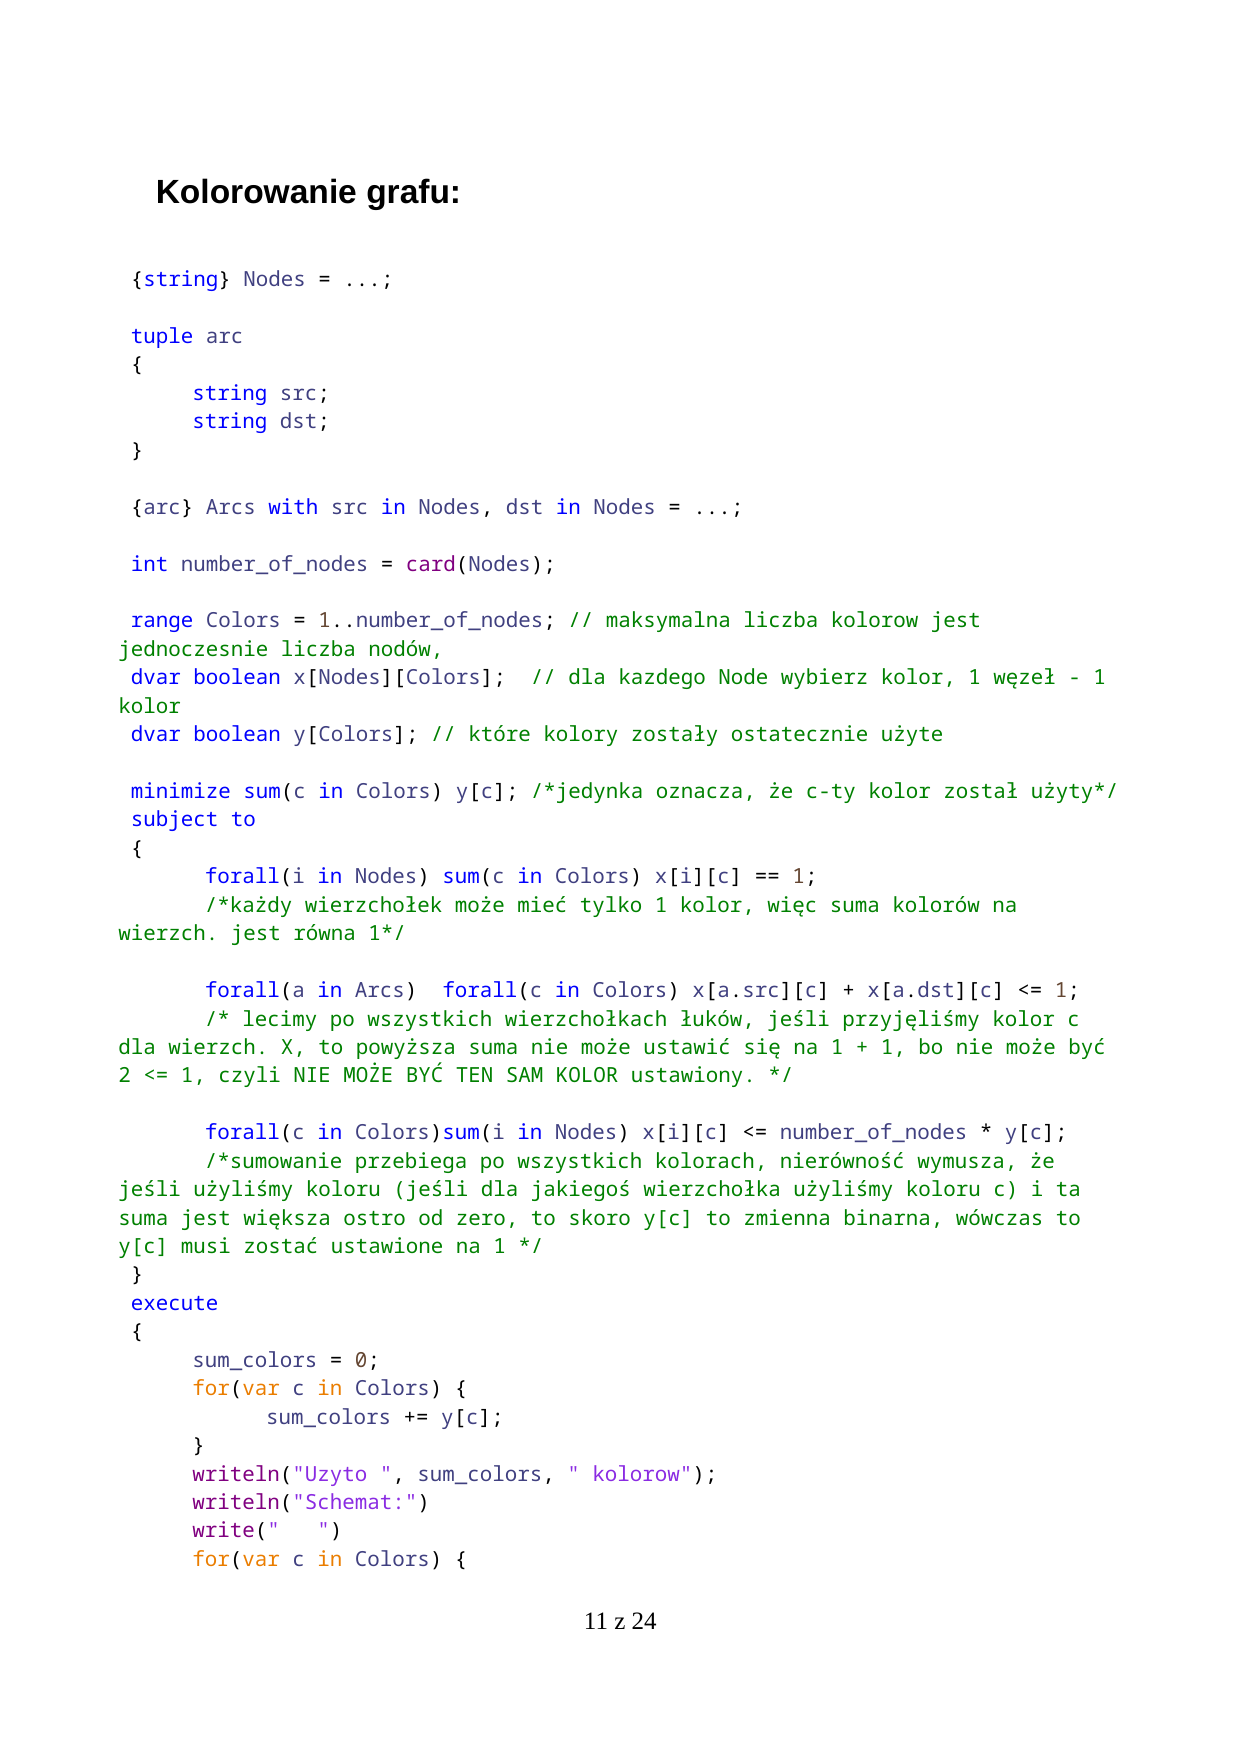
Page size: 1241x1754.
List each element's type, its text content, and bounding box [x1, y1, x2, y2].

text /*sumowanie przebiega po wszystkich kolorach, nierówność wymusza, że jeśli użyliśmy koloru (jeśli dla jakiegoś wierzchołka użyliśmy koloru c) i ta suma jest większa ostro od zero, to skoro y[c] to zmienna binarna, wówczas to y[c] musi zostać ustawione na 1 */ [118, 1146, 1122, 1259]
text {string} Nodes = ...; [118, 264, 1122, 293]
text minimize sum(c in Colors) y[c]; /*jedynka oznacza, że c-ty kolor został użyty*/ [118, 776, 1122, 804]
text { [118, 1316, 1122, 1345]
text { [118, 349, 1122, 378]
text forall(i in Nodes) sum(c in Colors) x[i][c] == 1; [118, 861, 1122, 890]
text } [118, 1430, 1122, 1459]
text forall(c in Colors)sum(i in Nodes) x[i][c] <= number_of_nodes * y[c]; [118, 1117, 1122, 1146]
text string src; [118, 378, 1122, 406]
text sum_colors += y[c]; [118, 1402, 1122, 1430]
text /*każdy wierzchołek może mieć tylko 1 kolor, więc suma kolorów na wierzch. jest równa 1*/ [118, 890, 1122, 947]
text subject to [118, 804, 1122, 833]
text } [118, 1259, 1122, 1288]
text tuple arc [118, 321, 1122, 349]
text for(var c in Colors) { [118, 1544, 1122, 1572]
text dvar boolean x[Nodes][Colors]; // dla kazdego Node wybierz kolor, 1 węzeł - 1 kolor [118, 662, 1122, 719]
text { [118, 833, 1122, 861]
text int number_of_nodes = card(Nodes); [118, 549, 1122, 577]
text sum_colors = 0; [118, 1345, 1122, 1373]
text writeln("Schemat:") [118, 1487, 1122, 1516]
subtitle Kolorowanie grafu: [156, 172, 1122, 211]
text {arc} Arcs with src in Nodes, dst in Nodes = ...; [118, 492, 1122, 520]
text for(var c in Colors) { [118, 1373, 1122, 1402]
text write(" ") [118, 1516, 1122, 1544]
text writeln("Uzyto ", sum_colors, " kolorow"); [118, 1459, 1122, 1487]
text execute [118, 1288, 1122, 1316]
text range Colors = 1..number_of_nodes; // maksymalna liczba kolorow jest jednoczesnie liczba nodów, [118, 606, 1122, 662]
text /* lecimy po wszystkich wierzchołkach łuków, jeśli przyjęliśmy kolor c dla wierzch. X, to powyższa suma nie może ustawić się na 1 + 1, bo nie może być 2 <= 1, czyli NIE MOŻE BYĆ TEN SAM KOLOR ustawiony. */ [118, 1004, 1122, 1089]
text forall(a in Arcs) forall(c in Colors) x[a.src][c] + x[a.dst][c] <= 1; [118, 975, 1122, 1004]
text } [118, 435, 1122, 463]
text string dst; [118, 406, 1122, 435]
text dvar boolean y[Colors]; // które kolory zostały ostatecznie użyte [118, 719, 1122, 748]
